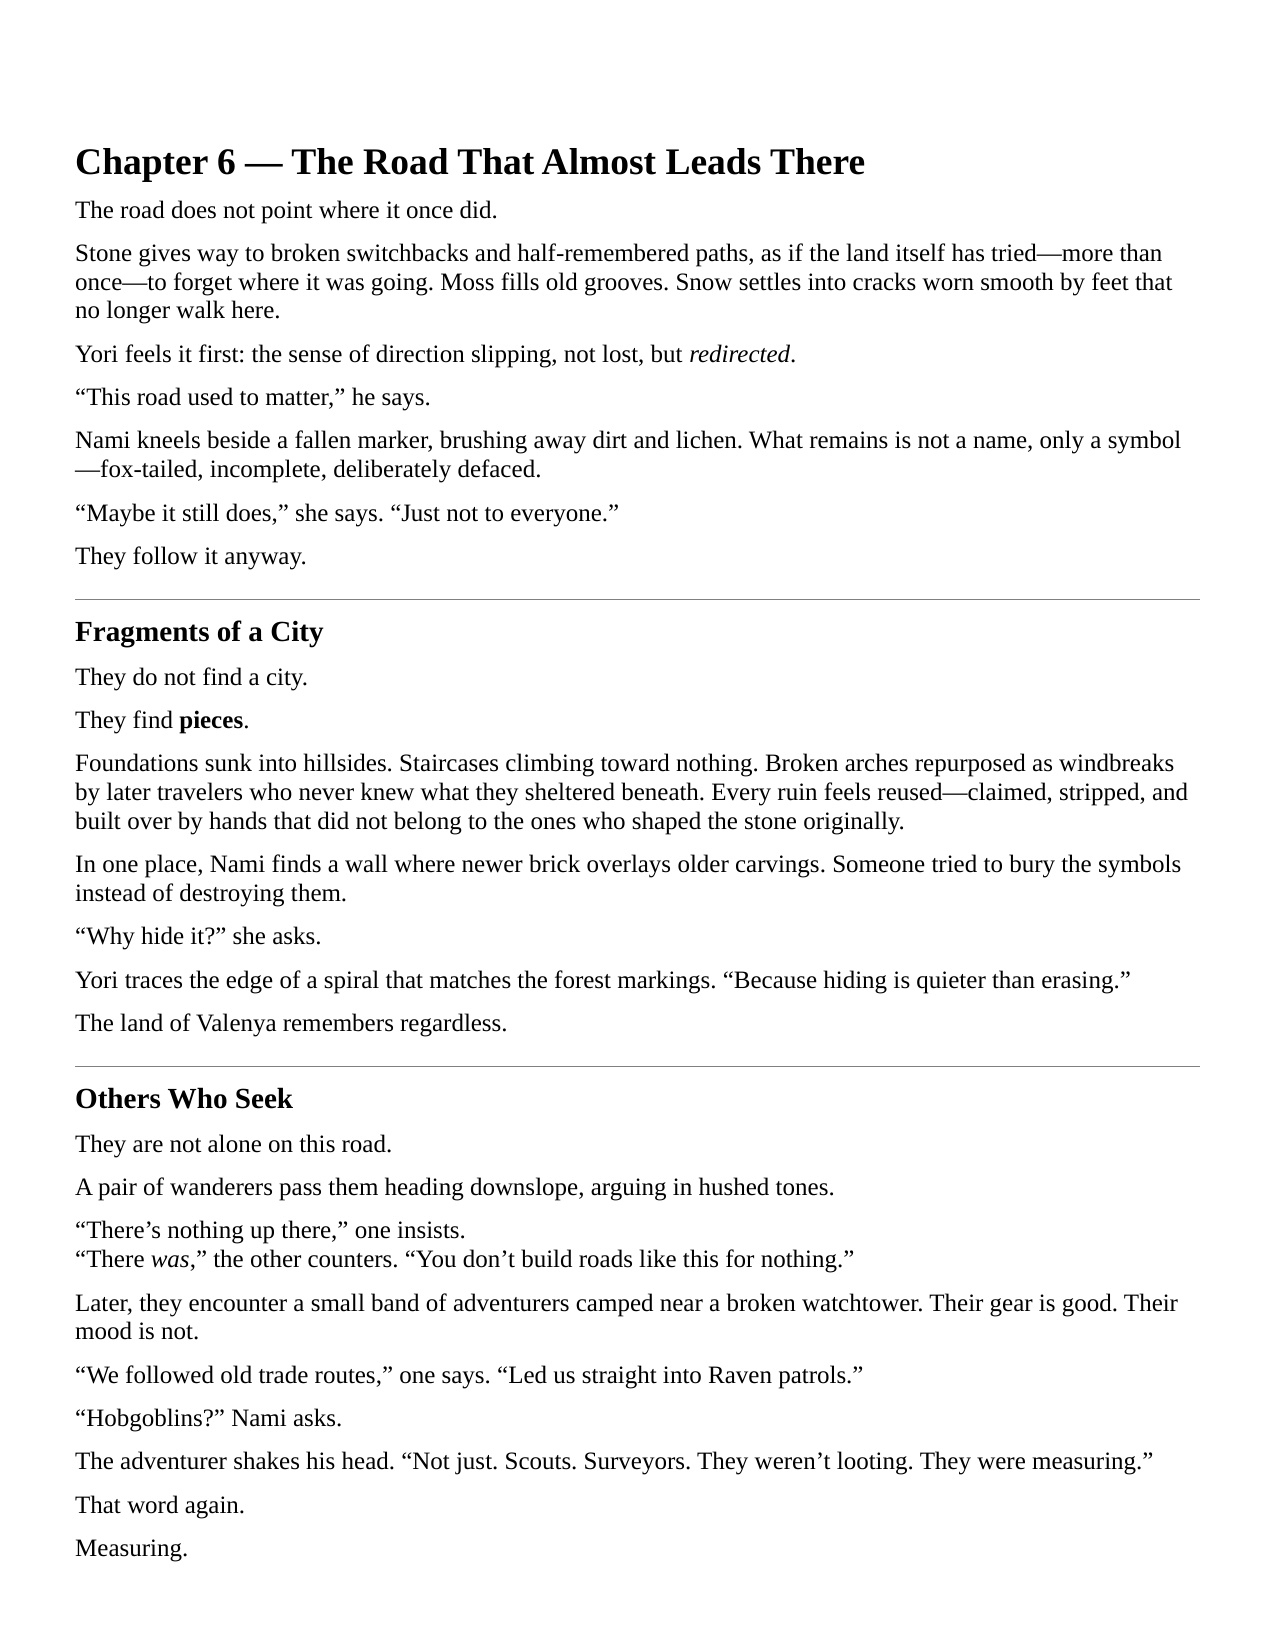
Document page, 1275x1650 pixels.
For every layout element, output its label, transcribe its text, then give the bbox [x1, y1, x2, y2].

text “This road used to matter,” he says. [75, 382, 1200, 411]
text A pair of wanderers pass them heading downslope, arguing in hushed tones. [75, 1172, 1200, 1201]
text Later, they encounter a small band of adventurers camped near a broken watchtower. Their gear is good. Their mood is not. [75, 1288, 1200, 1345]
text Yori traces the edge of a spiral that matches the forest markings. “Because hiding is quieter than erasing.” [75, 965, 1200, 993]
text “We followed old trade routes,” one says. “Led us straight into Raven patrols.” [75, 1360, 1200, 1388]
text Stone gives way to broken switchbacks and half-remembered paths, as if the land itself has tried—more than once—to forget where it was going. Moss fills old grooves. Snow settles into cracks worn smooth by feet that no longer walk here. [75, 238, 1200, 324]
text They find pieces. [75, 705, 1200, 734]
text The adventurer shakes his head. “Not just. Scouts. Surveyors. They weren’t looting. They were measuring.” [75, 1446, 1200, 1475]
text Foundations sunk into hillsides. Staircases climbing toward nothing. Broken arches repurposed as windbreaks by later travelers who never knew what they sheltered beneath. Every ruin feels reused—claimed, stripped, and built over by hands that did not belong to the ones who shaped the stone originally. [75, 748, 1200, 835]
text They do not find a city. [75, 662, 1200, 691]
text “Maybe it still does,” she says. “Just not to everyone.” [75, 498, 1200, 526]
text Measuring. [75, 1533, 1200, 1562]
subtitle Fragments of a City [75, 614, 1200, 647]
text They follow it anyway. [75, 541, 1200, 570]
text In one place, Nami finds a wall where newer brick overlays older carvings. Someone tried to bury the symbols instead of destroying them. [75, 849, 1200, 907]
text The road does not point where it once did. [75, 195, 1200, 223]
subtitle Chapter 6 — The Road That Almost Leads There [75, 139, 1200, 182]
text Yori feels it first: the sense of direction slipping, not lost, but redirected. [75, 339, 1200, 368]
text “Why hide it?” she asks. [75, 921, 1200, 950]
text They are not alone on this road. [75, 1129, 1200, 1158]
text The land of Valenya remembers regardless. [75, 1008, 1200, 1037]
subtitle Others Who Seek [75, 1081, 1200, 1114]
text “There’s nothing up there,” one insists. “There was,” the other counters. “You don’t build roads like this for nothing.” [75, 1216, 1200, 1273]
text Nami kneels beside a fallen marker, brushing away dirt and lichen. What remains is not a name, only a symbol—fox-tailed, incomplete, deliberately defaced. [75, 426, 1200, 483]
text That word again. [75, 1490, 1200, 1518]
text “Hobgoblins?” Nami asks. [75, 1403, 1200, 1432]
